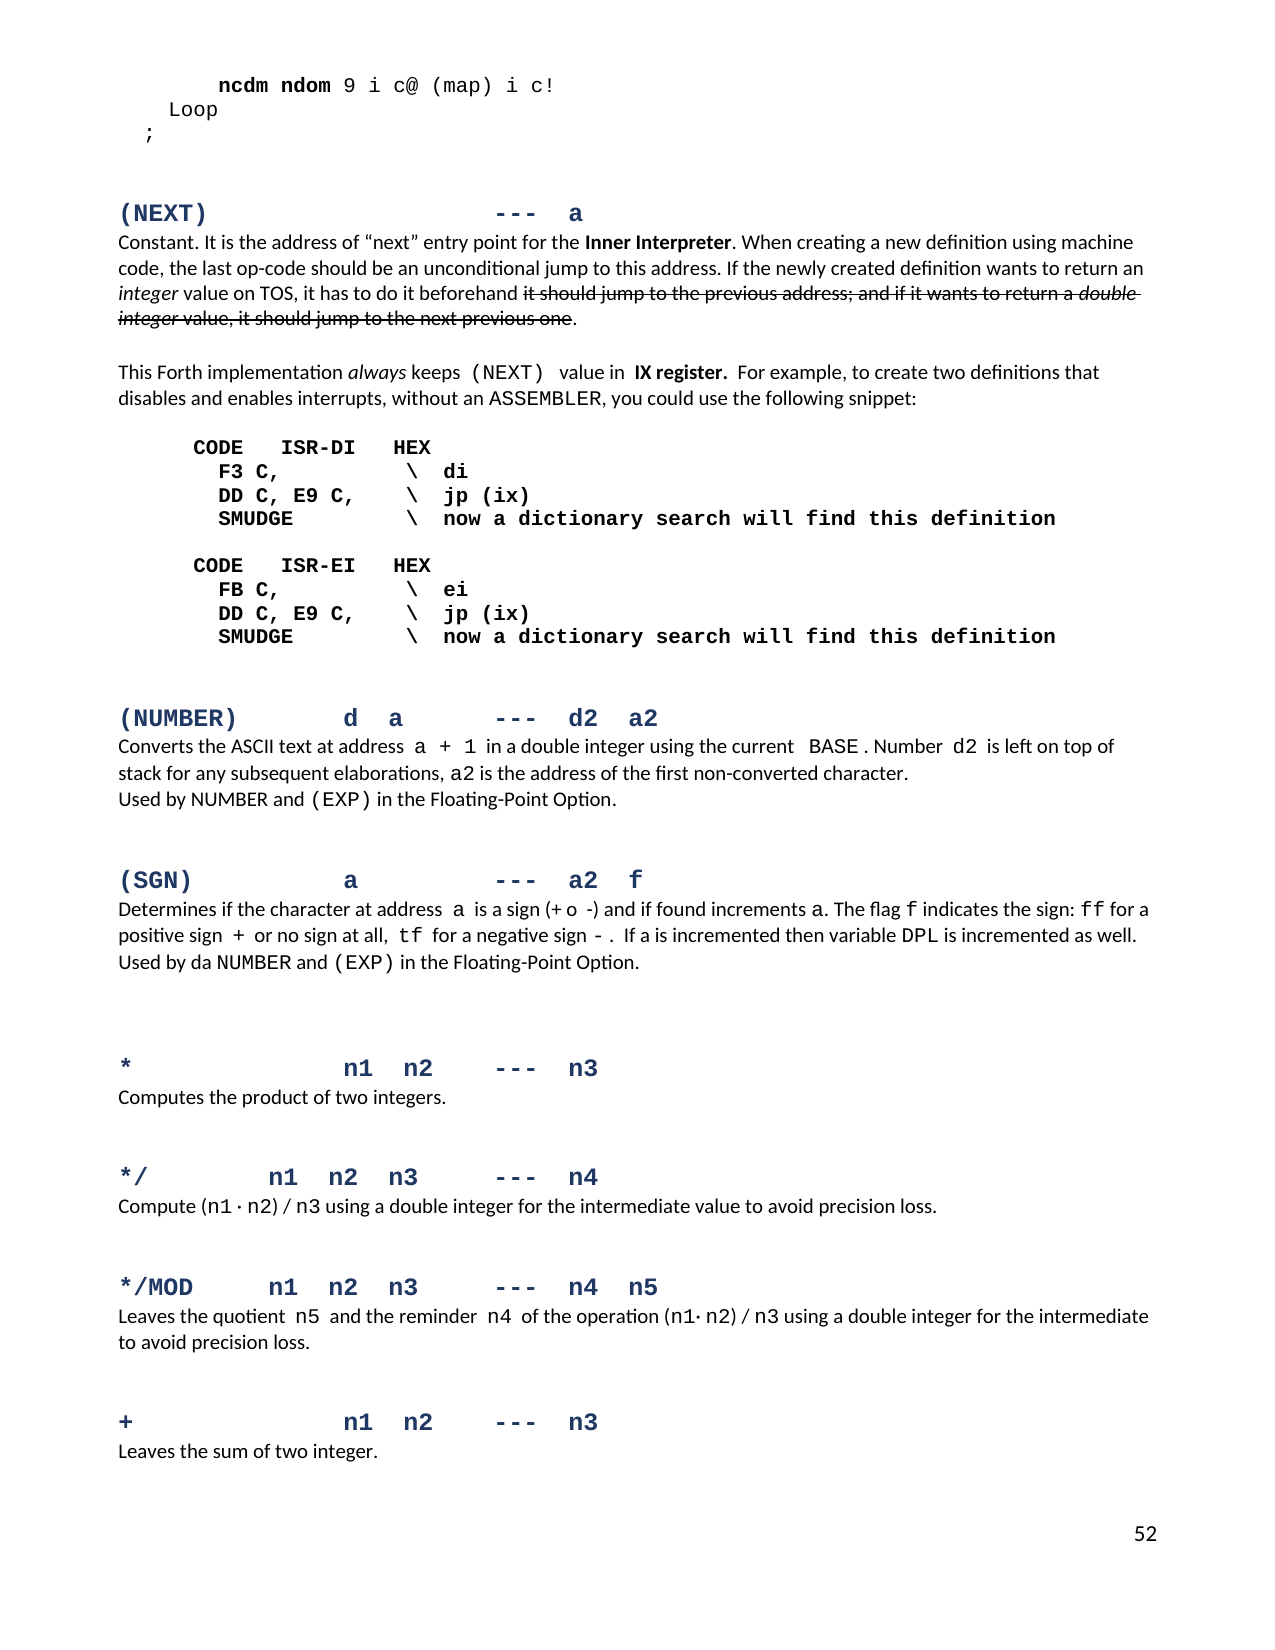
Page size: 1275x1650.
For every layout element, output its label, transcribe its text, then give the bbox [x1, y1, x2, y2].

text Loop [118, 99, 1157, 122]
text Constant. It is the address of “next” entry point for the Inner Interpreter. When creating a new definition using machine code, the last op-code should be an unconditional jump to this address. If the newly created definition wants to return an integer value on TOS, it has to do it beforehand it should jump to the previous address; and if it wants to return a double integer value, it should jump to the next previous one. [118, 229, 1157, 331]
text DD C, E9 C, \ jp (ix) [118, 484, 1157, 508]
text FB C, \ ei [118, 579, 1157, 603]
text ncdm ndom 9 i c@ (map) i c! [118, 75, 1157, 99]
text Determines if the character at address a is a sign (+ o -) and if found increments a. The flag f indicates the sign: ff for a positive sign + or no sign at all, tf for a negative sign - . If a is incremented then variable DPL is incremented as well. Used by da NUMBER and (EXP) in the Floating-Point Option. [118, 896, 1157, 976]
text Converts the ASCII text at address a + 1 in a double integer using the current BASE . Number d2 is left on top of stack for any subsequent elaborations, a2 is the address of the first non-converted character. [118, 733, 1157, 786]
subtitle (SGN) a --- a2 f [118, 868, 1157, 896]
subtitle */ n1 n2 n3 --- n4 [118, 1165, 1157, 1193]
text SMUDGE \ now a dictionary search will find this definition [118, 626, 1157, 650]
subtitle + n1 n2 --- n3 [118, 1410, 1157, 1438]
text Compute (n1 · n2) / n3 using a double integer for the intermediate value to avoid precision loss. [118, 1193, 1157, 1219]
text Leaves the sum of two integer. [118, 1438, 1157, 1463]
subtitle */MOD n1 n2 n3 --- n4 n5 [118, 1274, 1157, 1303]
text CODE ISR-DI HEX [118, 437, 1157, 461]
text DD C, E9 C, \ jp (ix) [118, 603, 1157, 626]
text SMUDGE \ now a dictionary search will find this definition [118, 508, 1157, 532]
text CODE ISR-EI HEX [118, 556, 1157, 579]
text Computes the product of two integers. [118, 1084, 1157, 1110]
subtitle (NEXT) --- a [118, 201, 1157, 229]
text Leaves the quotient n5 and the reminder n4 of the operation (n1· n2) / n3 using a double integer for the intermediate to avoid precision loss. [118, 1303, 1157, 1355]
text F3 C, \ di [118, 461, 1157, 484]
text ; [118, 122, 1157, 146]
subtitle (NUMBER) d a --- d2 a2 [118, 705, 1157, 733]
subtitle * n1 n2 --- n3 [118, 1056, 1157, 1084]
text Used by NUMBER and (EXP) in the Floating-Point Option. [118, 786, 1157, 813]
text This Forth implementation always keeps (NEXT) value in IX register. For example, to create two definitions that disables and enables interrupts, without an ASSEMBLER, you could use the following snippet: [118, 359, 1157, 412]
